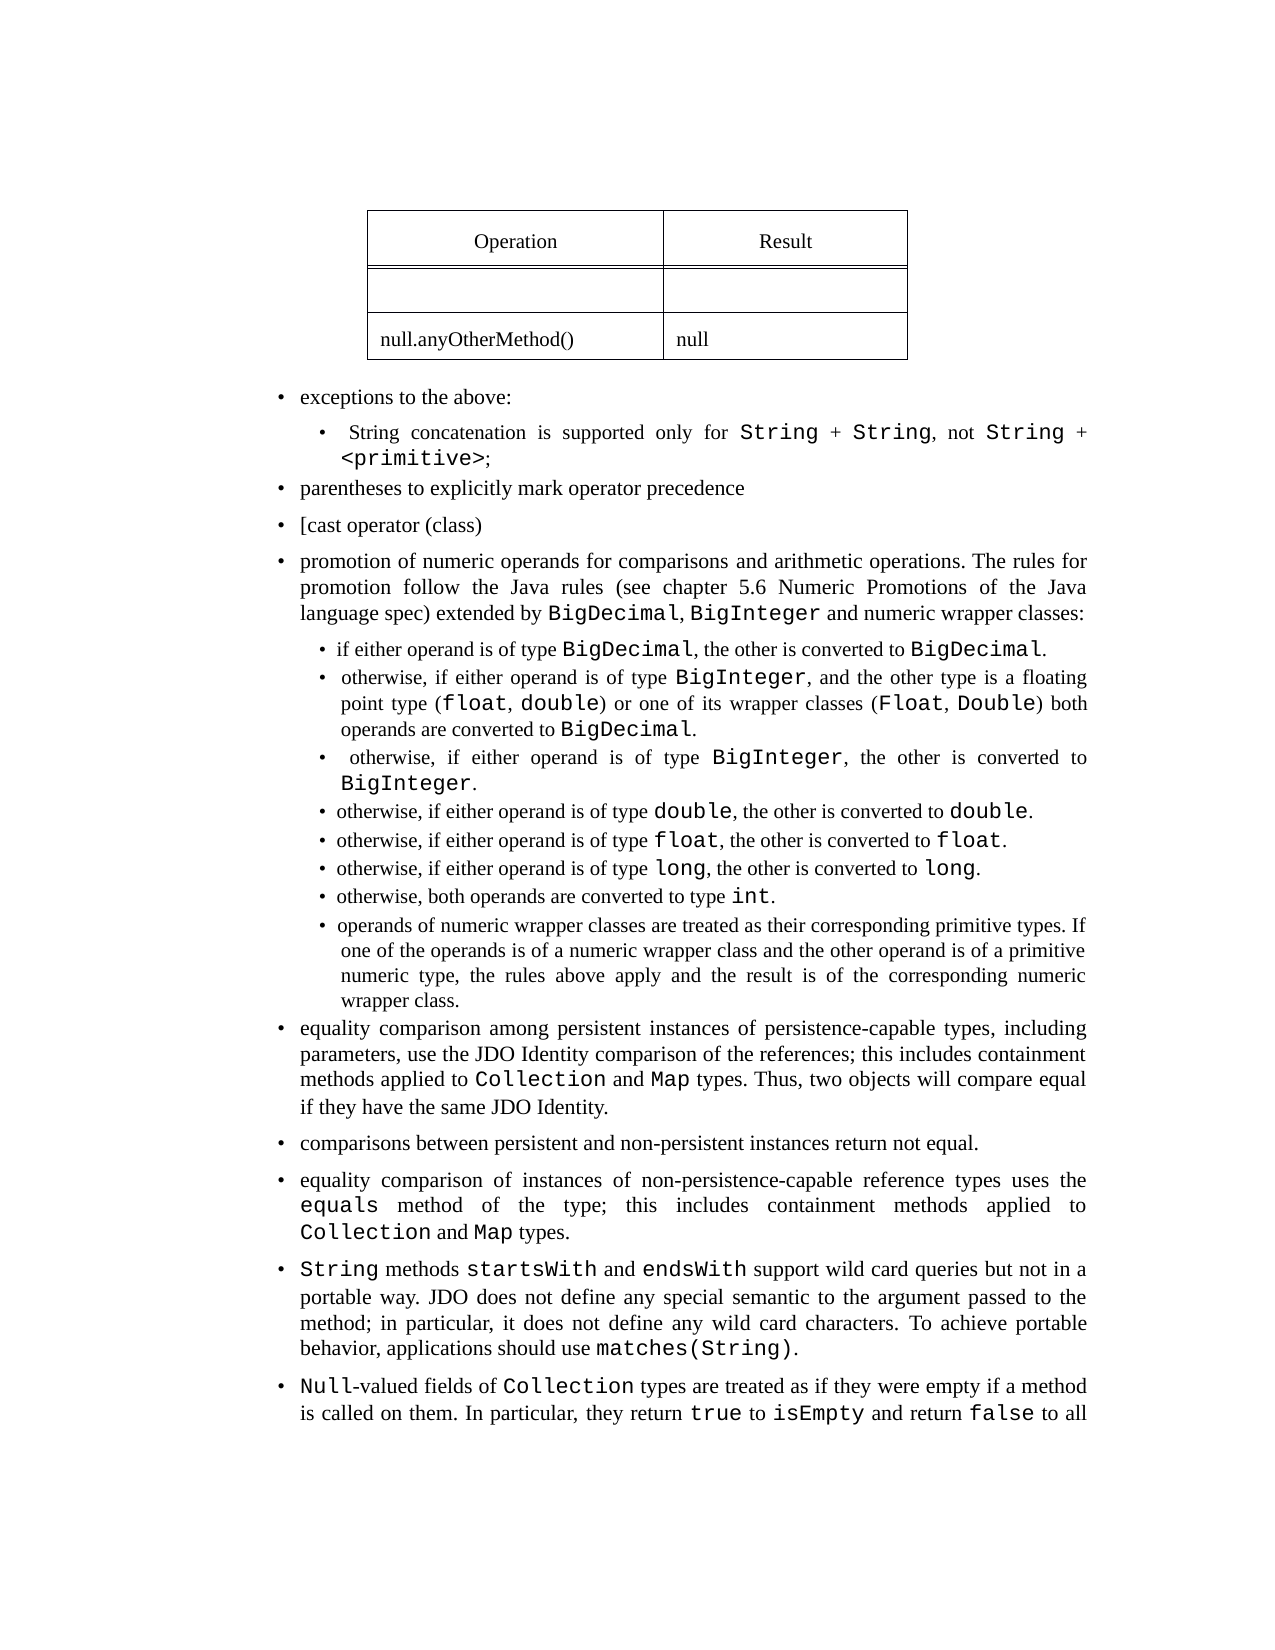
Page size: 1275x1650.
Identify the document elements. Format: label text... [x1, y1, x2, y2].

text • otherwise, both operands are converted to type int. [319, 884, 1087, 910]
text • equality comparison of instances of non-persistence-capable reference types uses the equals method of the type; this includes containment methods applied to Collection and Map types. [277, 1166, 1087, 1246]
text • otherwise, if either operand is of type BigInteger, the other is converted to BigInteger. [319, 745, 1087, 797]
text • A14.6.2-34, A14.6.2-35 [Null-valued fields of Collection types are treated as if they were empty if a method is called on them. In particular, [-34 they return true to isEmpty] and [-35 return false to all contains methods.] A14.6.2-36 [For datastores that support null values for Collection types, it is valid to compare the field to null. Datastores that do not support null values for Collection types, will return false if the query compares the field to null.] Datastores that support null values for Collection types should include the option "javax.jdo.option.NullCollection" in their list of supported options (PersistenceManagerFactory.supportedOptions()). [277, 1373, 1087, 1427]
table_cell [368, 269, 663, 312]
text • exceptions to the above: [277, 383, 1087, 409]
table_cell [664, 269, 907, 312]
table_header Result [664, 211, 907, 265]
text • if either operand is of type BigDecimal, the other is converted to BigDecimal. [319, 637, 1087, 663]
text • otherwise, if either operand is of type double, the other is converted to double. [319, 799, 1087, 825]
text • A14.6.2-39 [promotion of numeric operands for comparisons] and arithmetic operations. The rules for promotion follow the Java rules (see chapter 5.6 Numeric Promotions of the Java language spec) extended by BigDecimal, BigInteger and numeric wrapper classes: [277, 547, 1087, 626]
text • operands of numeric wrapper classes are treated as their corresponding primitive types. If one of the operands is of a numeric wrapper class and the other operand is of a primitive numeric type, the rules above apply and the result is of the corresponding numeric wrapper class. [319, 912, 1087, 1012]
text • A14.6.2-44 [comparisons between persistent and non-persistent instances return not equal.] [277, 1129, 1087, 1156]
table_cell null.anyOtherMethod() [368, 313, 663, 359]
text • A14.6.2-27 [String concatenation is supported only for String + String], not String + <primitive>; [319, 419, 1087, 472]
text • otherwise, if either operand is of type float, the other is converted to float. [319, 827, 1087, 853]
text • otherwise, if either operand is of type long, the other is converted to long. [319, 856, 1087, 882]
text • A14.6.2-61 equality comparison among persistent instances of persistence-capable types, including parameters, use the JDO Identity comparison of the references; this includes containment methods applied to Collection and Map types. Thus, two objects will compare equal if they have the same JDO Identity. [277, 1014, 1087, 1119]
text • A14.6.2-38 [cast operator (class)] [277, 511, 1087, 537]
text • A14.6.2-37 [parentheses to explicitly mark operator precedence] [277, 474, 1087, 501]
table_cell null [664, 313, 907, 359]
table_header Operation [368, 211, 663, 265]
text • otherwise, if either operand is of type BigInteger, and the other type is a floating point type (float, double) or one of its wrapper classes (Float, Double) both operands are converted to BigDecimal. [319, 665, 1087, 743]
text • A14.6.2-33 [String methods startsWith and endsWith support wild card queries but not in a portable way. JDO does not define any special semantic to the argument passed to the method; in particular, it does not define any wild card characters.] To achieve portable behavior, applications should use matches(String). [277, 1256, 1087, 1362]
